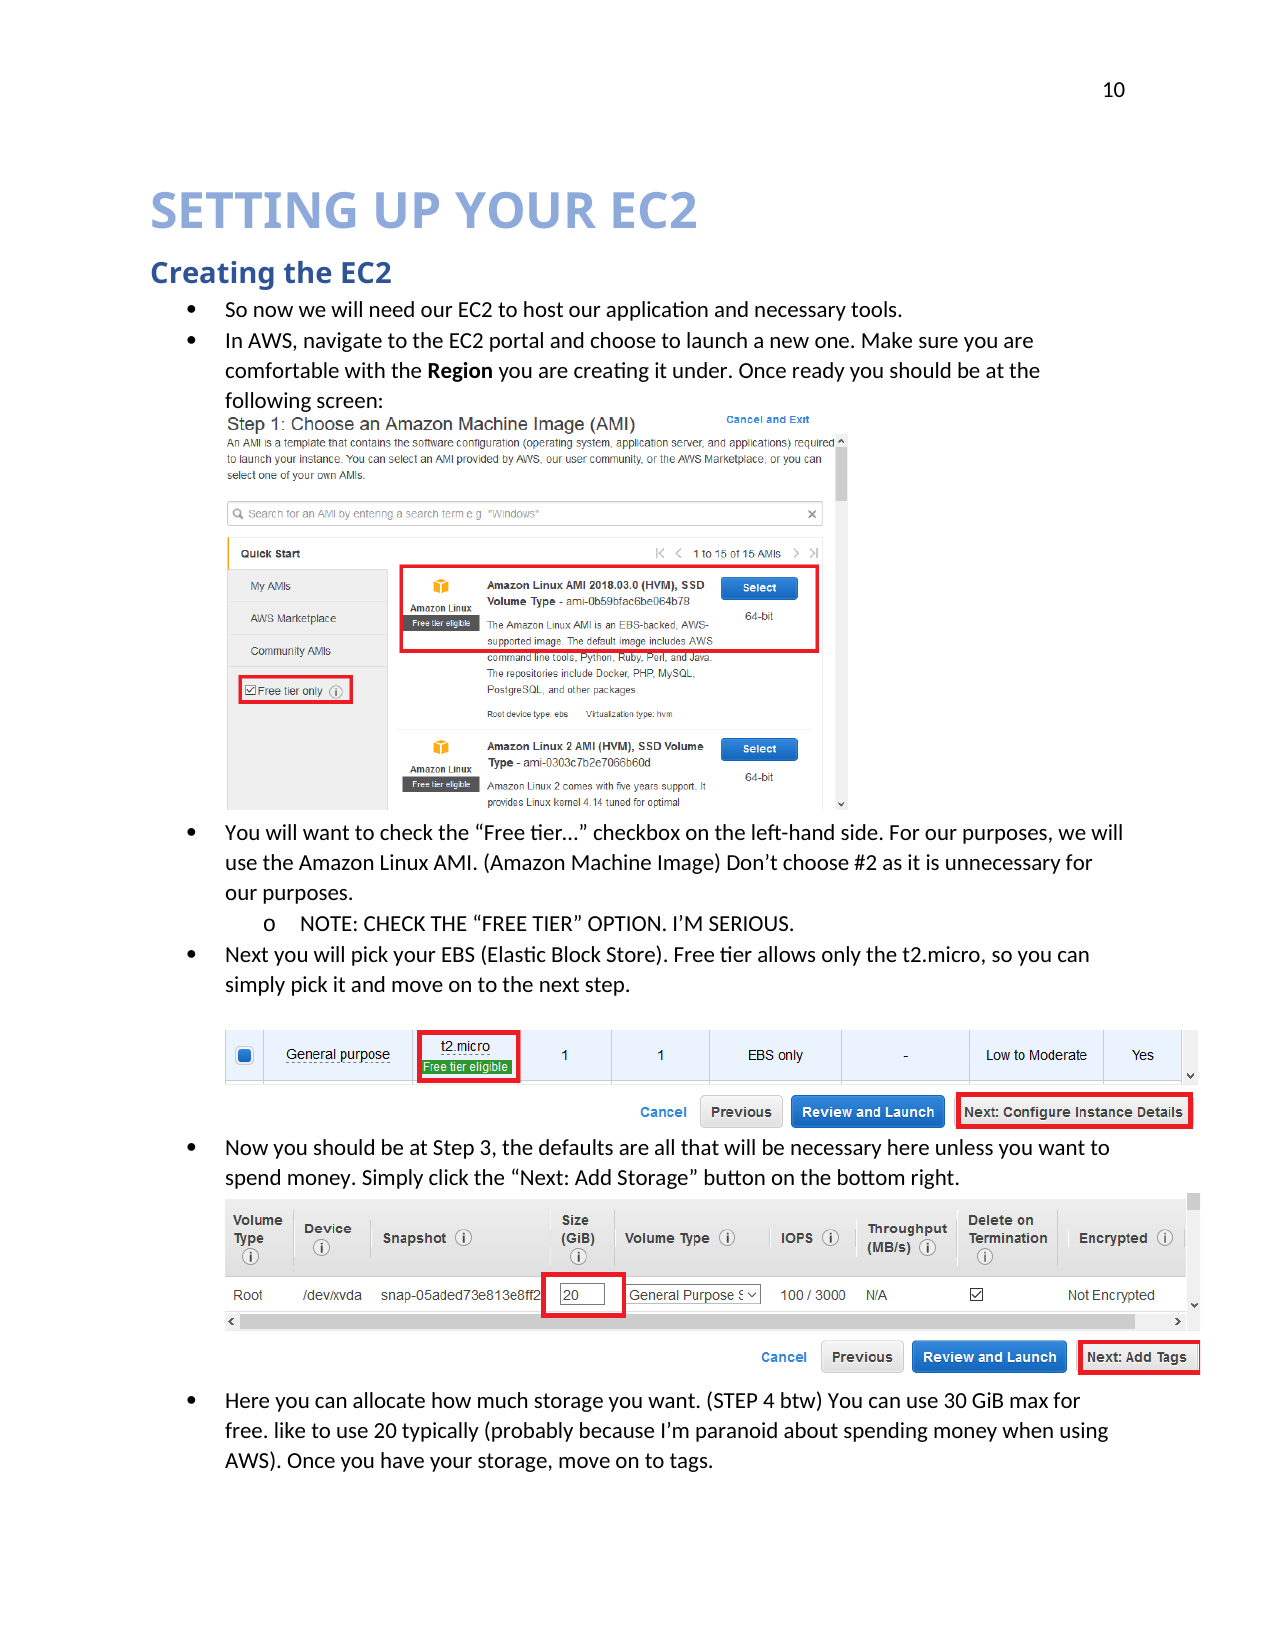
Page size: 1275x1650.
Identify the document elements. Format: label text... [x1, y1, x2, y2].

list Now you should be at Step 3, the defaults are all that will be necessary here unless you want to spend money. Simply click the “Next: Add Storage” button on the bottom right. [187, 1133, 1125, 1191]
subtitle SETTING UP YOUR EC2 [150, 175, 1125, 243]
list NOTE: CHECK THE “FREE TIER” OPTION. I’M SERIOUS. [262, 909, 1125, 938]
list Here you can allocate how much storage you want. (STEP 4 btw) You can use 30 GiB max for free. like to use 20 typically (probably because I’m paranoid about spending money when using AWS). Once you have your storage, move on to tags. [187, 1386, 1125, 1474]
picture [225, 1030, 1199, 1130]
list Next you will pick your EBS (Elastic Block Store). Free tier allows only the t2.micro, so you can simply pick it and move on to the next step. [187, 940, 1125, 998]
list In AWS, navigate to the EC2 portal and choose to launch a new one. Make sure you are comfortable with the Region you are creating it under. Once ready you should be at the following screen: [187, 326, 1125, 414]
list You will want to check the “Free tier…” checkbox on the left-hand side. For our purposes, we will use the Amazon Linux AMI. (Amazon Machine Image) Don’t choose #2 as it is unnecessary for our purposes. [187, 818, 1125, 907]
list So now we will need our EC2 to host our application and necessary tools. [187, 296, 1125, 323]
subtitle Creating the EC2 [150, 253, 1125, 292]
picture [225, 416, 849, 810]
picture [225, 1193, 1200, 1378]
